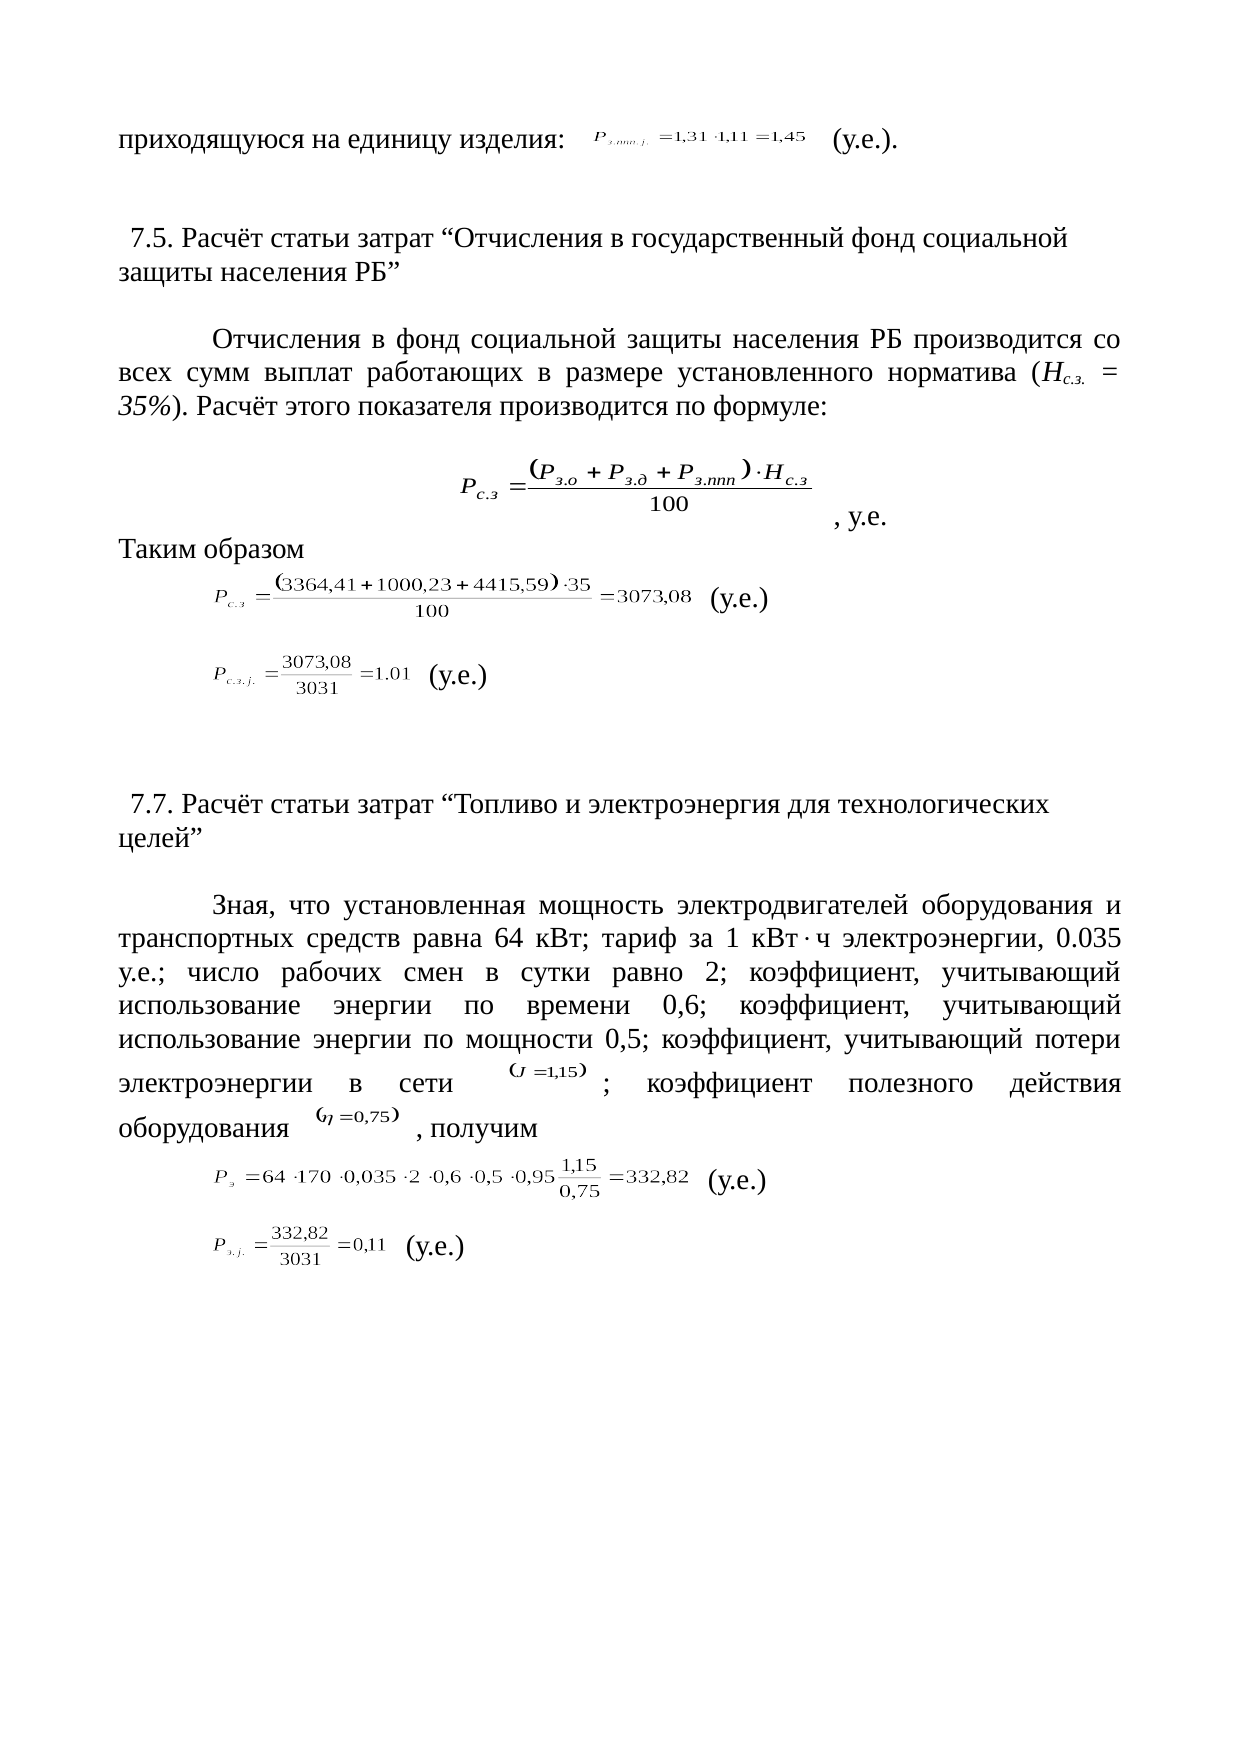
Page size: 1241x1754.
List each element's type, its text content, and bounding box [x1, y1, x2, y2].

text (у.е.) [118, 565, 1122, 629]
text , у.е. [118, 450, 1122, 531]
text Отчисления в фонд социальной защиты населения РБ производится со всех сумм выплат работающих в размере установленного норматива (Нс.з. = 35%). Расчёт этого показателя производится по формуле: [118, 321, 1122, 421]
text (у.е.) [118, 1213, 1122, 1277]
text приходящуюся на единицу изделия: (у.е.). [118, 118, 1122, 158]
text (у.е.) [118, 642, 1122, 707]
subtitle 7.7. Расчёт статьи затрат “Топливо и электроэнергия для технологических целей” [118, 786, 1122, 853]
text Зная, что установленная мощность электродвигателей оборудования и транспортных средств равна 64 кВт; тариф за 1 кВтч электроэнергии, 0.035 у.е.; число рабочих смен в сутки равно 2; коэффициент, учитывающий использование энергии по времени 0,6; коэффициент, учитывающий использование энергии по мощности 0,5; коэффициент, учитывающий потери электроэнергии в сети ; коэффициент полезного действия оборудования , получим [118, 887, 1122, 1144]
text Таким образом [118, 531, 1122, 565]
text (у.е.) [118, 1144, 1122, 1213]
subtitle 7.5. Расчёт статьи затрат “Отчисления в государственный фонд социальной защиты населения РБ” [118, 220, 1122, 287]
